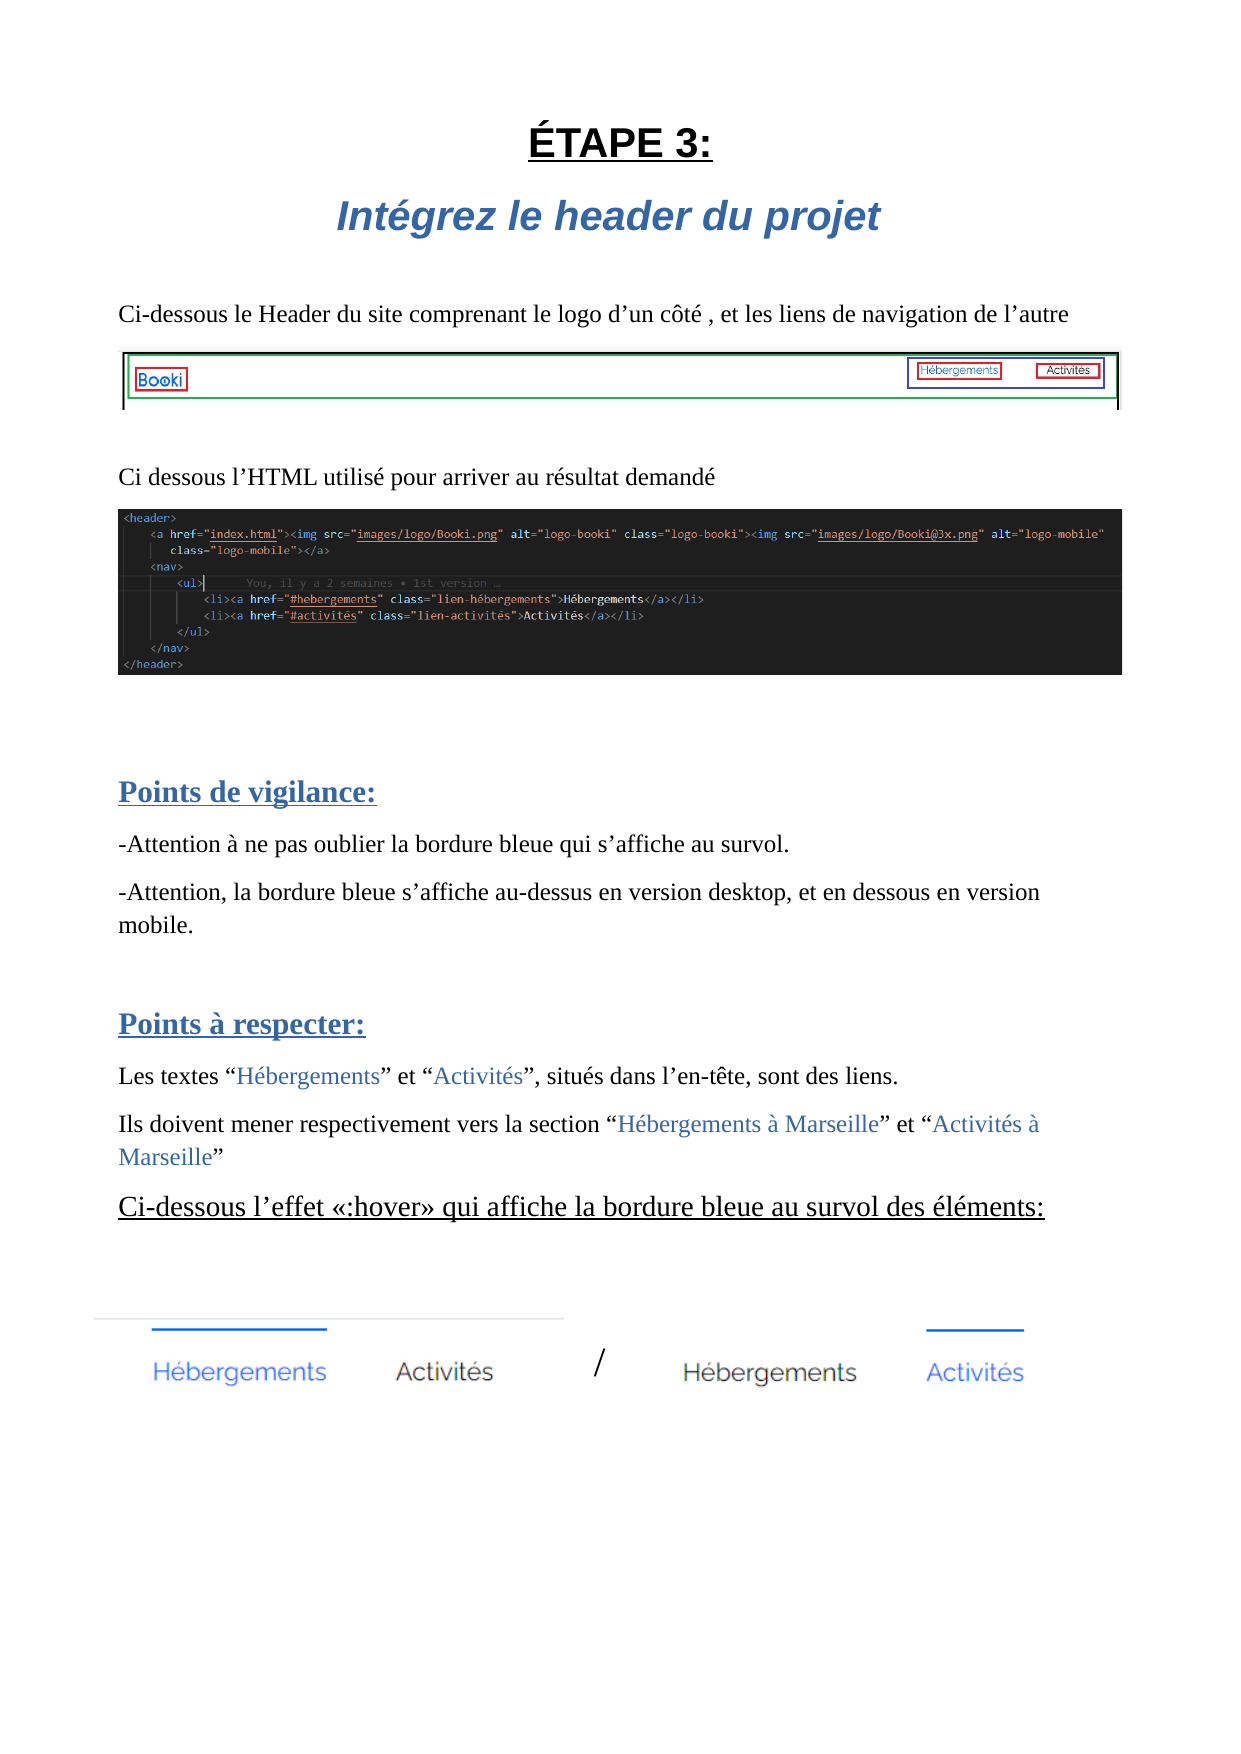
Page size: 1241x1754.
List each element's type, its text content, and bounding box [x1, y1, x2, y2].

text Ils doivent mener respectivement vers la section “Hébergements à Marseille” et “Activités à Marseille” [118, 1109, 1122, 1171]
picture [93, 1317, 565, 1416]
text -Attention à ne pas oublier la bordure bleue qui s’affiche au survol. [118, 829, 1122, 858]
text -Attention, la bordure bleue s’affiche au-dessus en version desktop, et en dessous en version mobile. [118, 877, 1122, 939]
subtitle ÉTAPE 3: [118, 118, 1122, 166]
text Ci dessous l’HTML utilisé pour arriver au résultat demandé [118, 462, 1122, 490]
text Ci-dessous le Header du site comprenant le logo d’un côté , et les liens de navigation de l’autre [118, 299, 1122, 328]
subtitle Intégrez le header du projet [118, 191, 1122, 239]
picture [118, 509, 1123, 675]
text Points de vigilance: [118, 774, 1122, 809]
text / [565, 1338, 657, 1386]
text Ci-dessous l’effet «:hover» qui affiche la bordure bleue au survol des éléments: [118, 1189, 1122, 1223]
text [1058, 1338, 1122, 1386]
picture [118, 346, 1123, 410]
text Les textes “Hébergements” et “Activités”, situés dans l’en-tête, sont des liens. [118, 1061, 1122, 1090]
picture [657, 1323, 1058, 1414]
text Points à respecter: [118, 1005, 1122, 1041]
